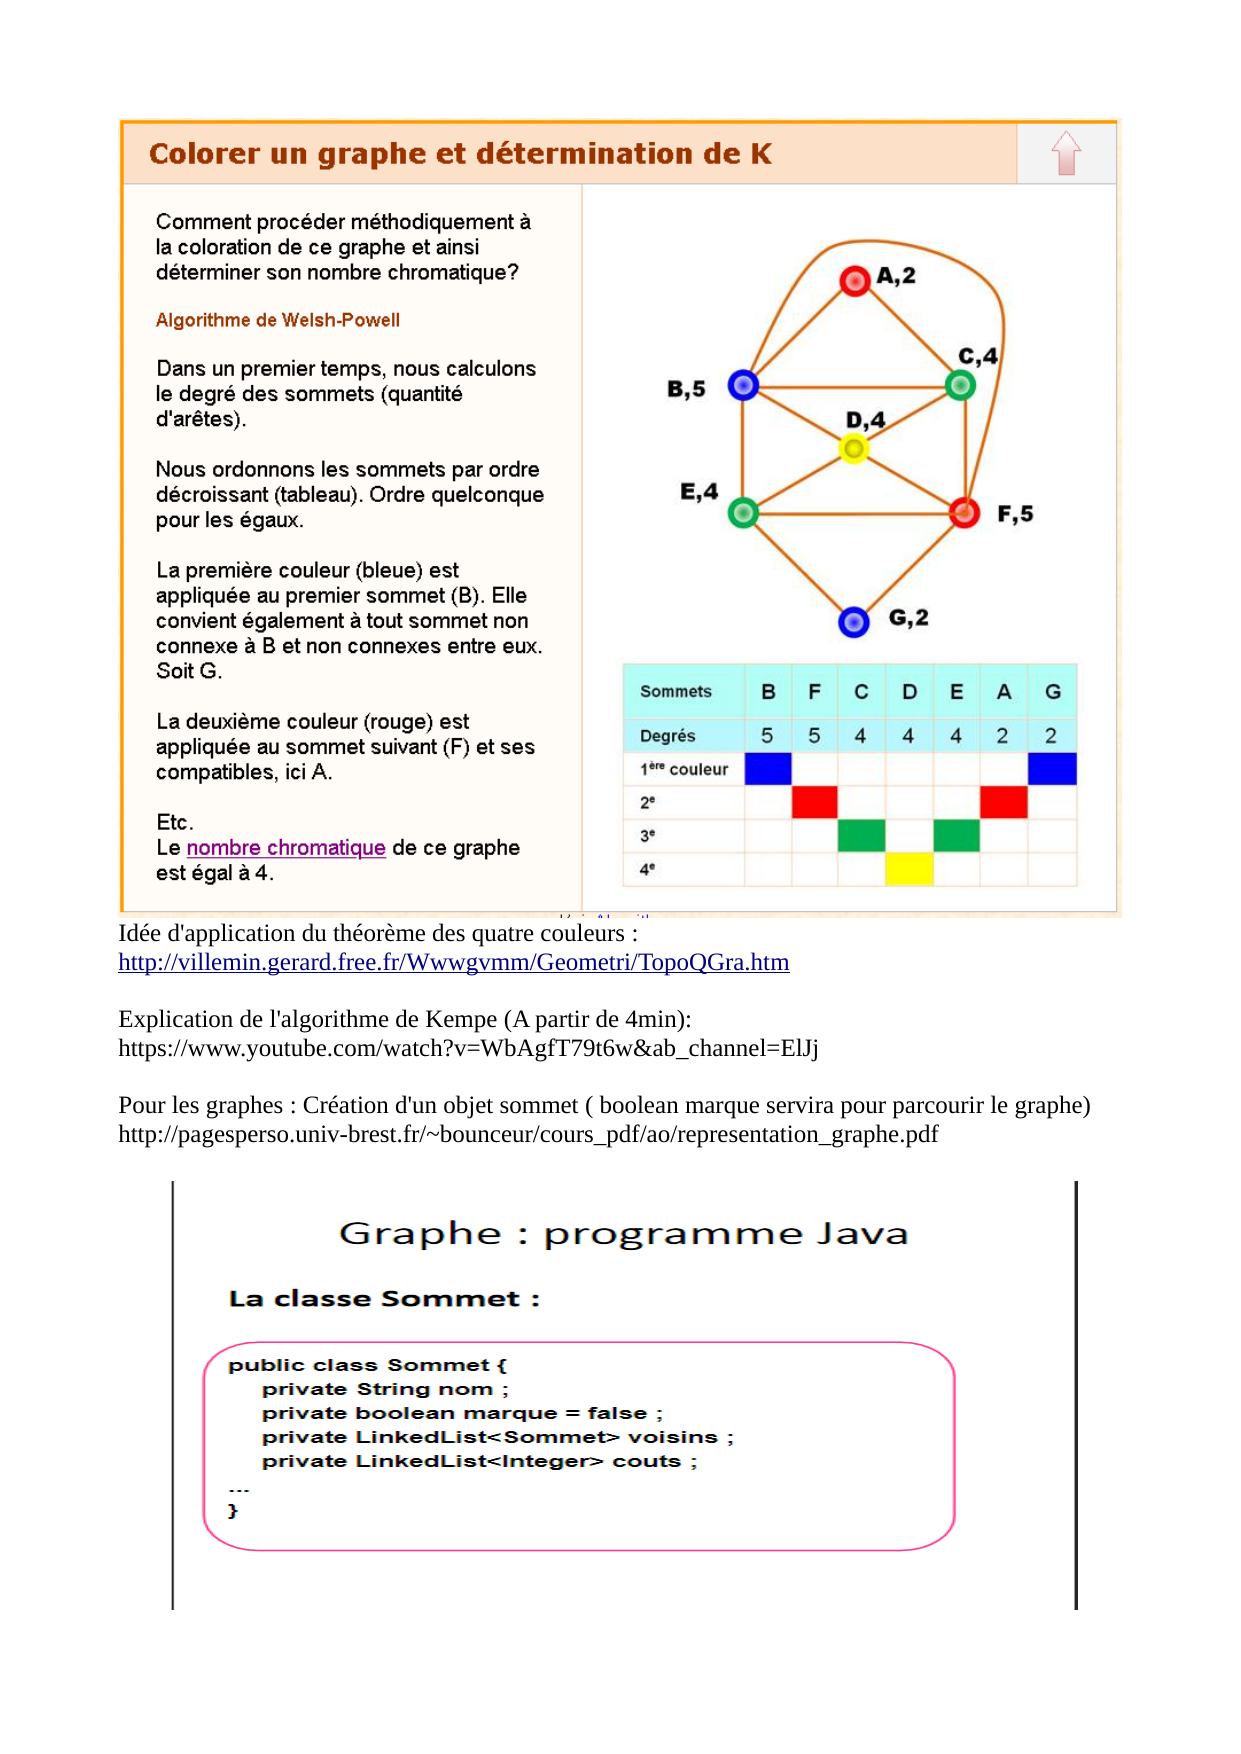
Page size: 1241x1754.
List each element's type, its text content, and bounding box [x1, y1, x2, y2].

text Idée d'application du théorème des quatre couleurs : http://villemin.gerard.free.fr/Wwwgvmm/Geometri/TopoQGra.htm [118, 918, 1122, 976]
text Pour les graphes : Création d'un objet sommet ( boolean marque servira pour parcourir le graphe) [118, 1091, 1122, 1119]
text http://pagesperso.univ-brest.fr/~bounceur/cours_pdf/ao/representation_graphe.pdf [118, 1119, 1122, 1148]
text https://www.youtube.com/watch?v=WbAgfT79t6w&ab_channel=ElJj [118, 1033, 1122, 1062]
picture [171, 1181, 1078, 1610]
picture [118, 118, 1123, 918]
text Explication de l'algorithme de Kempe (A partir de 4min): [118, 1004, 1122, 1033]
